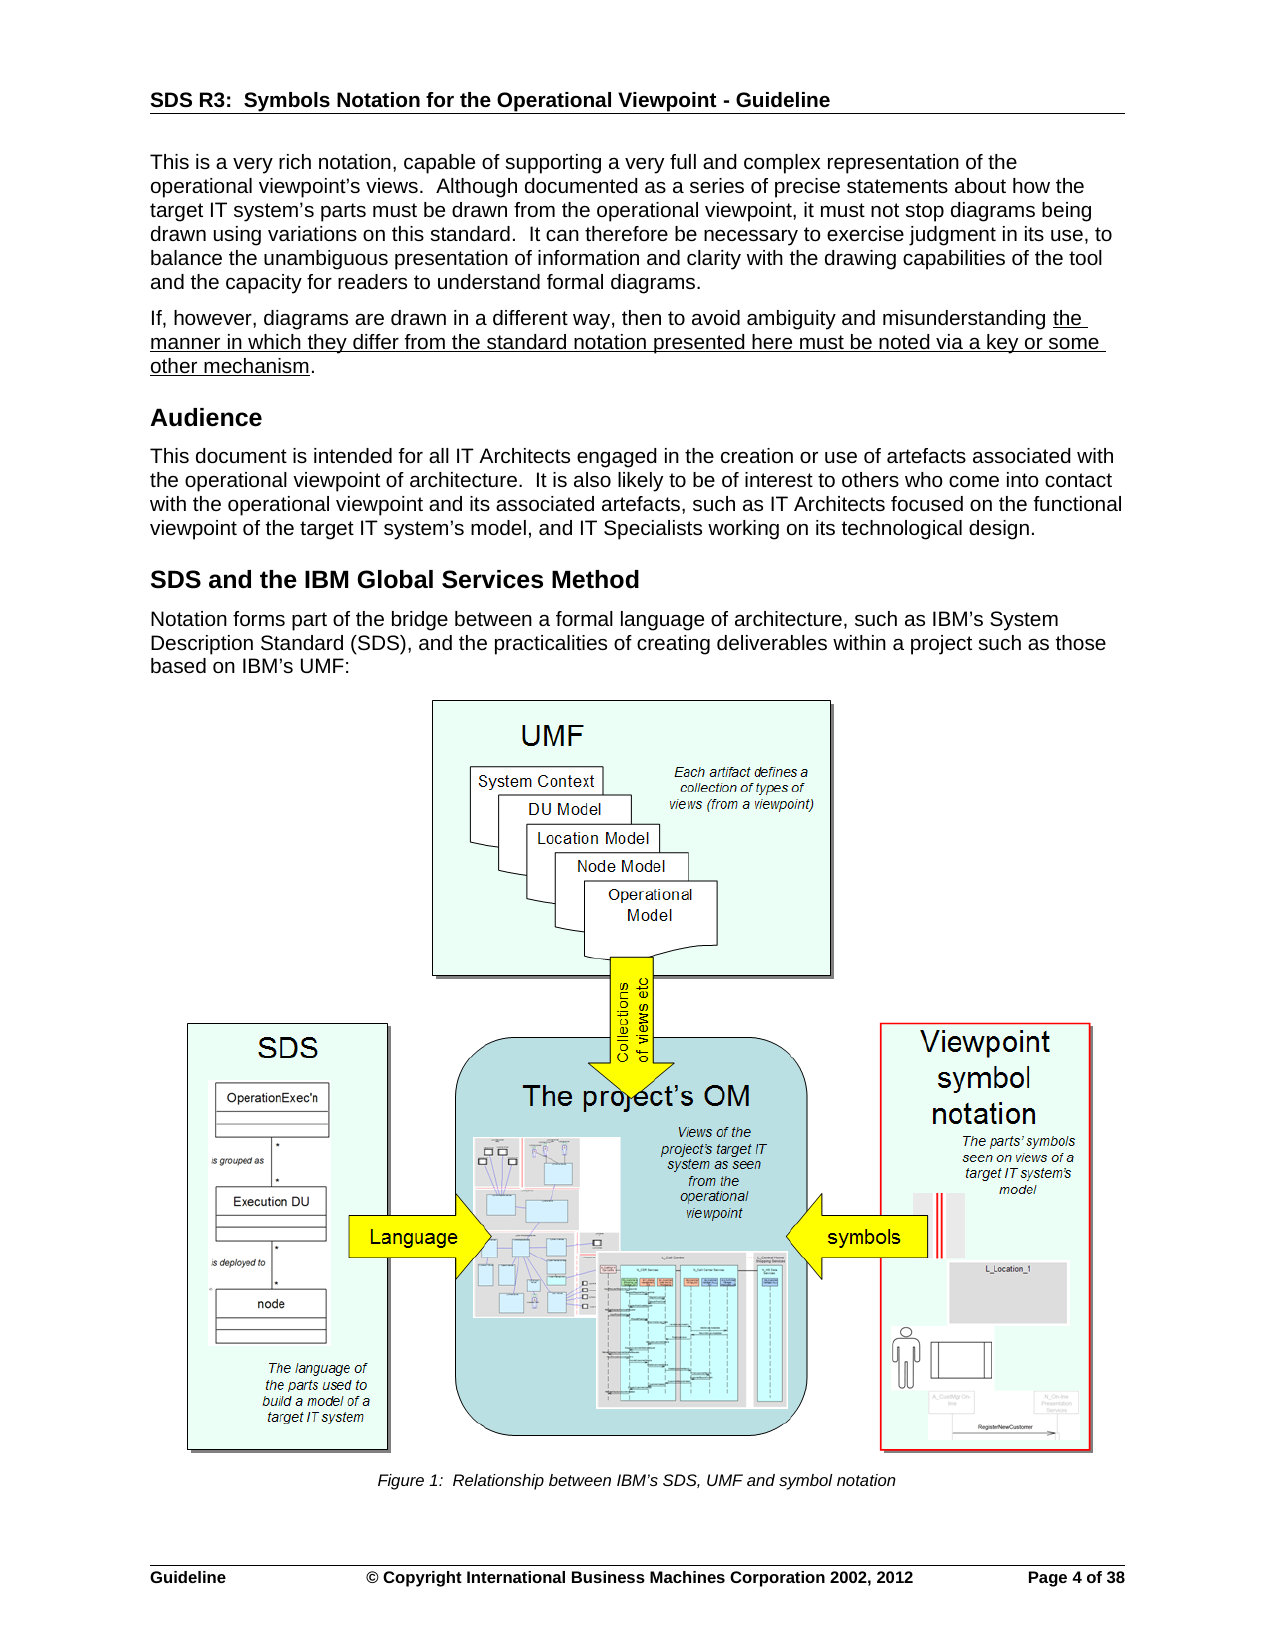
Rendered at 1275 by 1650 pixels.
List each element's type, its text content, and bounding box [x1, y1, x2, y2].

text Figure 1: Relationship between IBM’s SDS, UMF and symbol notation [150, 1470, 1125, 1489]
text If, however, diagrams are drawn in a different way, then to avoid ambiguity and misunderstanding the manner in which they differ from the standard notation presented here must be noted via a key or some other mechanism. [150, 306, 1125, 378]
picture [179, 692, 1096, 1457]
subtitle SDS and the IBM Global Services Method [150, 565, 1125, 594]
text This is a very rich notation, capable of supporting a very full and complex representation of the operational viewpoint’s views. Although documented as a series of precise statements about how the target IT system’s parts must be drawn from the operational viewpoint, it must not stop diagrams being drawn using variations on this standard. It can therefore be necessary to exercise judgment in its use, to balance the unambiguous presentation of information and clarity with the drawing capabilities of the tool and the capacity for readers to understand formal diagrams. [150, 150, 1125, 294]
text Notation forms part of the bridge between a formal language of architecture, such as IBM’s System Description Standard (SDS), and the practicalities of creating deliverables within a project such as those based on IBM’s UMF: [150, 606, 1125, 678]
text This document is intended for all IT Architects engaged in the creation or use of artefacts associated with the operational viewpoint of architecture. It is also likely to be of interest to others who come into contact with the operational viewpoint and its associated artefacts, such as IT Architects focused on the functional viewpoint of the target IT system’s model, and IT Specialists working on its technological design. [150, 444, 1125, 540]
subtitle Audience [150, 403, 1125, 432]
